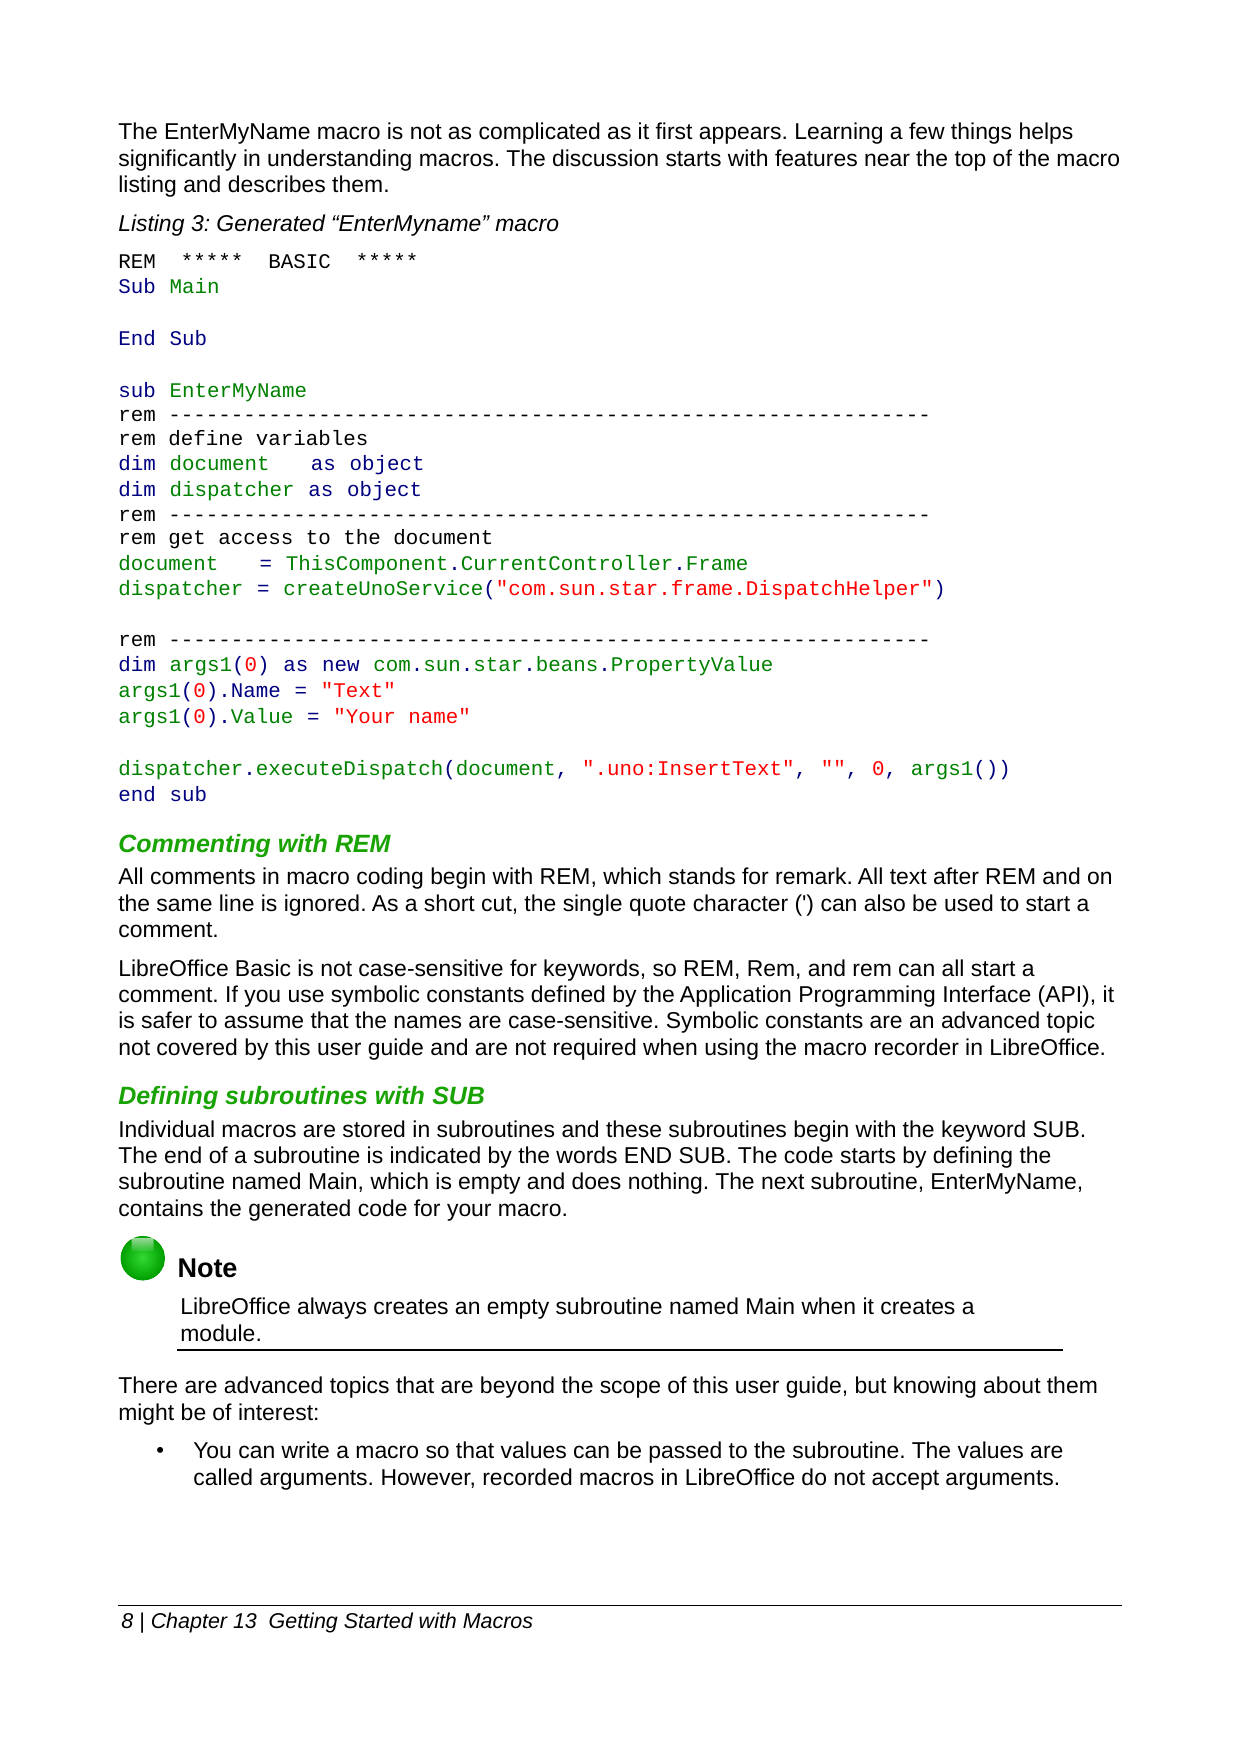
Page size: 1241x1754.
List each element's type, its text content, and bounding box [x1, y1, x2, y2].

subtitle Commenting with REM [118, 828, 1122, 857]
text rem ------------------------------------------------------------- [118, 629, 1122, 652]
text rem ------------------------------------------------------------- [118, 404, 1122, 428]
text REM ***** BASIC ***** [118, 251, 1122, 275]
text LibreOffice always creates an empty subroutine named Main when it creates a module. [177, 1290, 1063, 1349]
text All comments in macro coding begin with REM, which stands for remark. All text after REM and on the same line is ignored. As a short cut, the single quote character (') can also be used to start a comment. [118, 863, 1122, 942]
list You can write a macro so that values can be passed to the subroutine. The values are called arguments. However, recorded macros in LibreOffice do not accept arguments. [156, 1437, 1122, 1490]
text dim dispatcher as object [118, 478, 1122, 503]
text dispatcher.executeDispatch(document, ".uno:InsertText", "", 0, args1()) [118, 756, 1122, 782]
text sub EnterMyName [118, 378, 1122, 404]
text document = ThisComponent.CurrentController.Frame [118, 551, 1122, 577]
text args1(0).Name = "Text" [118, 678, 1122, 704]
text LibreOffice Basic is not case-sensitive for keywords, so REM, Rem, and rem can all start a comment. If you use symbolic constants defined by the Application Programming Interface (API), it is safer to assume that the names are case-sensitive. Symbolic constants are an advanced topic not covered by this user guide and are not required when using the macro recorder in LibreOffice. [118, 955, 1122, 1060]
text rem get access to the document [118, 527, 1122, 551]
text rem ------------------------------------------------------------- [118, 503, 1122, 527]
text dispatcher = createUnoService("com.sun.star.frame.DispatchHelper") [118, 577, 1122, 603]
text dim document as object [118, 452, 1122, 478]
subtitle Defining subroutines with SUB [118, 1081, 1122, 1109]
subtitle Note [118, 1233, 1122, 1283]
text End Sub [118, 327, 1122, 352]
text dim args1(0) as new com.sun.star.beans.PropertyValue [118, 652, 1122, 678]
text Individual macros are stored in subroutines and these subroutines begin with the keyword SUB. The end of a subroutine is indicated by the words END SUB. The code starts by defining the subroutine named Main, which is empty and does nothing. The next subroutine, EnterMyName, contains the generated code for your macro. [118, 1116, 1122, 1221]
text rem define variables [118, 428, 1122, 452]
text Sub Main [118, 275, 1122, 301]
text end sub [118, 782, 1122, 808]
text There are advanced topics that are beyond the scope of this user guide, but knowing about them might be of interest: [118, 1372, 1122, 1425]
text args1(0).Value = "Your name" [118, 704, 1122, 730]
text Listing 3: Generated “EnterMyname” macro [118, 210, 1122, 236]
text The EnterMyName macro is not as complicated as it first appears. Learning a few things helps significantly in understanding macros. The discussion starts with features near the top of the macro listing and describes them. [118, 118, 1122, 197]
